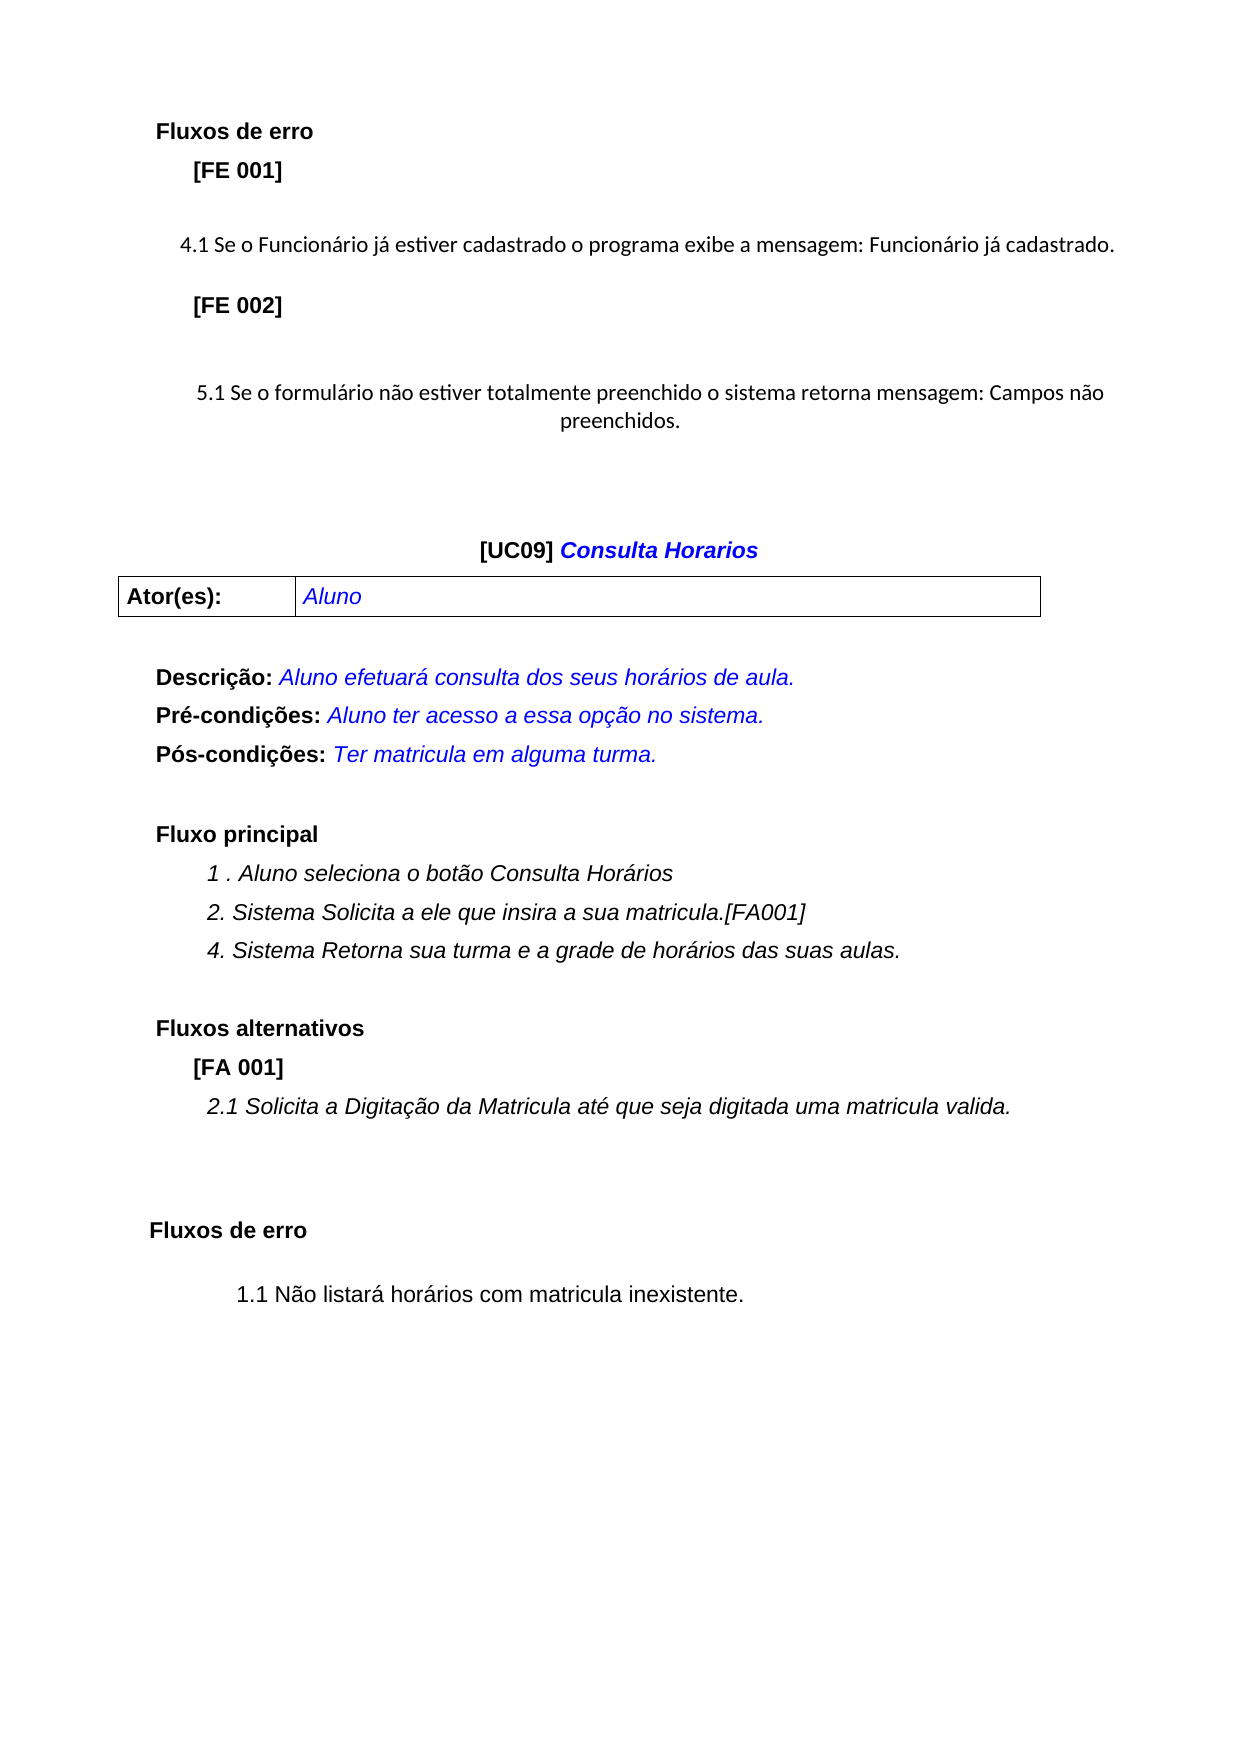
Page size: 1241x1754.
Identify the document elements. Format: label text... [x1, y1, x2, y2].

text 2.1 Solicita a Digitação da Matricula até que seja digitada uma matricula valida. [207, 1093, 1122, 1119]
text 5.1 Se o formulário não estiver totalmente preenchido o sistema retorna mensagem: Campos não preenchidos. [118, 378, 1122, 434]
table_header Ator(es): [119, 577, 295, 616]
text Fluxos de erro [118, 1216, 1122, 1244]
text 4.1 Se o Funcionário já estiver cadastrado o programa exibe a mensagem: Funcionário já cadastrado. [118, 230, 1122, 258]
text [FE 001] [193, 157, 1122, 183]
text 1 . Aluno seleciona o botão Consulta Horários [207, 859, 1122, 886]
text 2. Sistema Solicita a ele que insira a sua matricula.[FA001] [207, 898, 1122, 925]
text [FA 001] [193, 1054, 1122, 1080]
text Descrição: Aluno efetuará consulta dos seus horários de aula. [156, 664, 1122, 690]
text Fluxo principal [156, 821, 1122, 847]
text Pré-condições: Aluno ter acesso a essa opção no sistema. [156, 702, 1122, 729]
text Fluxos de erro [156, 118, 1122, 144]
text [FE 002] [193, 292, 1122, 319]
table_header Aluno [296, 577, 1040, 616]
text Fluxos alternativos [156, 1015, 1122, 1041]
text Pós-condições: Ter matricula em alguma turma. [156, 741, 1122, 768]
text 4. Sistema Retorna sua turma e a grade de horários das suas aulas. [207, 937, 1122, 964]
text [UC09] Consulta Horarios [118, 537, 1122, 563]
text 1.1 Não listará horários com matricula inexistente. [118, 1281, 1122, 1308]
